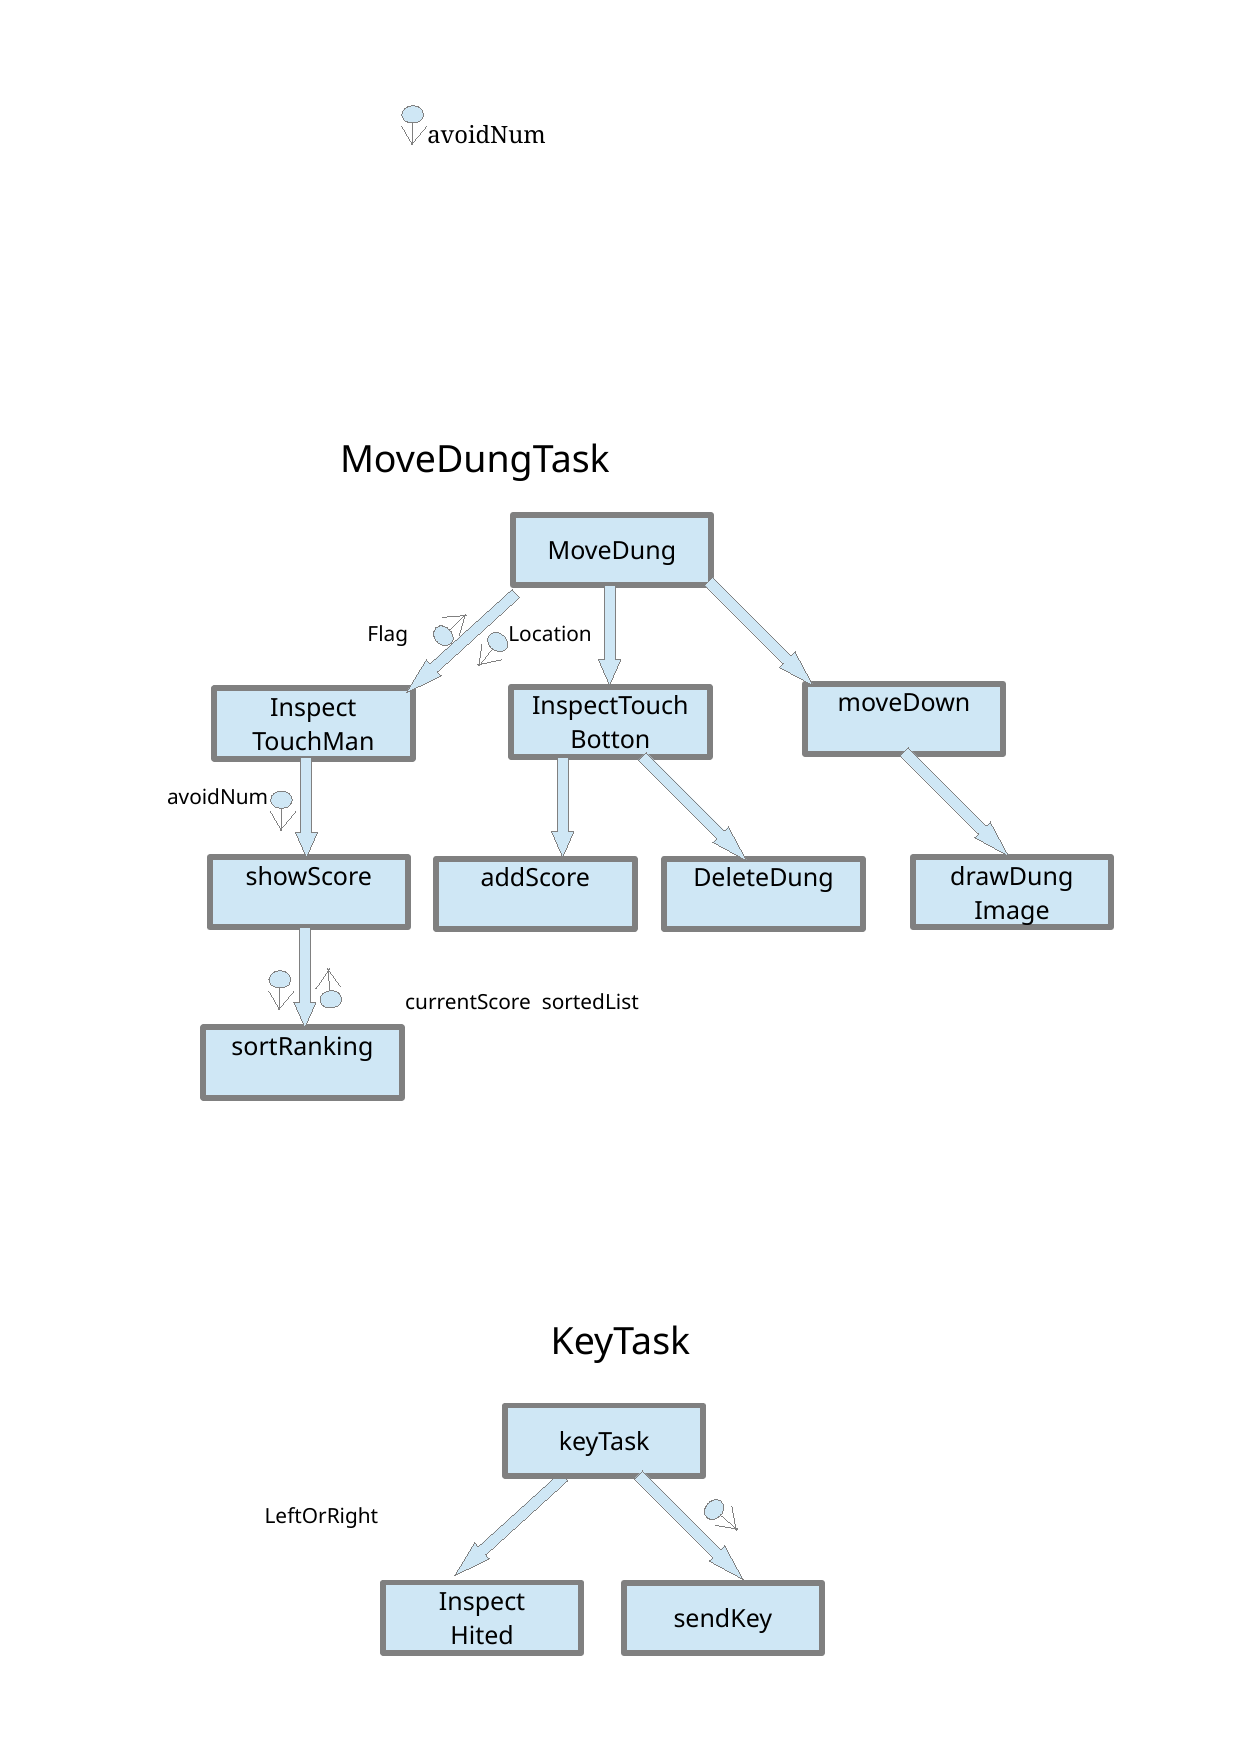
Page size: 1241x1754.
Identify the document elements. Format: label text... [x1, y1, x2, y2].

text avoidNum [118, 782, 300, 811]
text [944, 782, 1122, 811]
text [312, 782, 557, 811]
text [516, 1501, 683, 1529]
text LeftOrRight [118, 1501, 527, 1529]
text [677, 782, 954, 811]
text avoidNum [118, 118, 1122, 151]
text KeyTask [118, 1315, 1122, 1366]
text [756, 619, 1122, 647]
text [674, 1501, 1122, 1529]
text [118, 987, 299, 1016]
text currentScore sortedList [311, 987, 1122, 1016]
text [616, 619, 765, 647]
text Flag [118, 619, 478, 647]
text MoveDungTask [118, 432, 1122, 483]
text Location [466, 619, 604, 647]
text [569, 782, 688, 811]
